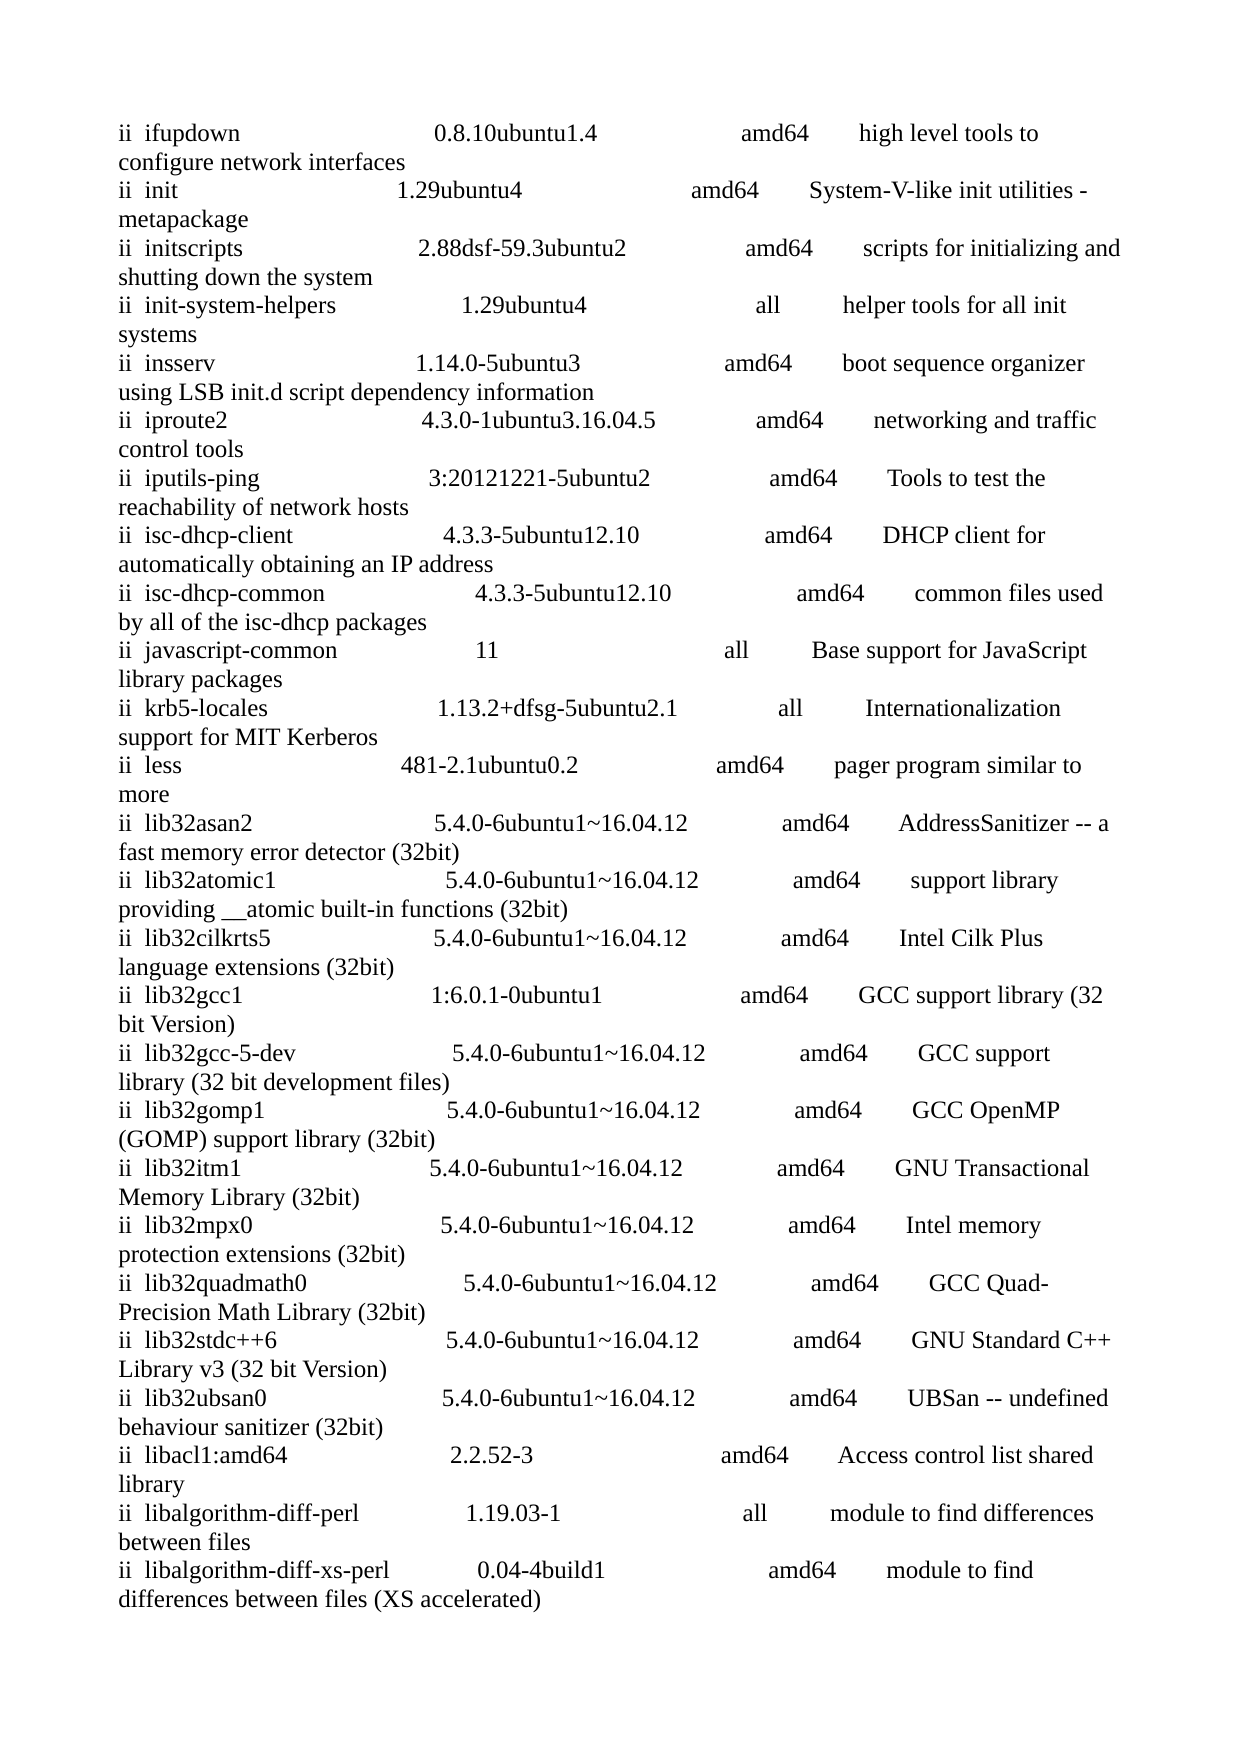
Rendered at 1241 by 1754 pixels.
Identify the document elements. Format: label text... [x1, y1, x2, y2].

text ii lib32stdc++6 5.4.0-6ubuntu1~16.04.12 amd64 GNU Standard C++ Library v3 (32 bit Version) [118, 1326, 1122, 1383]
text ii lib32mpx0 5.4.0-6ubuntu1~16.04.12 amd64 Intel memory protection extensions (32bit) [118, 1211, 1122, 1268]
text ii lib32cilkrts5 5.4.0-6ubuntu1~16.04.12 amd64 Intel Cilk Plus language extensions (32bit) [118, 923, 1122, 981]
text ii initscripts 2.88dsf-59.3ubuntu2 amd64 scripts for initializing and shutting down the system [118, 233, 1122, 291]
text ii iproute2 4.3.0-1ubuntu3.16.04.5 amd64 networking and traffic control tools [118, 406, 1122, 463]
text ii less 481-2.1ubuntu0.2 amd64 pager program similar to more [118, 751, 1122, 808]
text ii lib32asan2 5.4.0-6ubuntu1~16.04.12 amd64 AddressSanitizer -- a fast memory error detector (32bit) [118, 808, 1122, 866]
text ii libacl1:amd64 2.2.52-3 amd64 Access control list shared library [118, 1441, 1122, 1498]
text ii javascript-common 11 all Base support for JavaScript library packages [118, 636, 1122, 693]
text ii lib32gcc-5-dev 5.4.0-6ubuntu1~16.04.12 amd64 GCC support library (32 bit development files) [118, 1038, 1122, 1096]
text ii isc-dhcp-common 4.3.3-5ubuntu12.10 amd64 common files used by all of the isc-dhcp packages [118, 578, 1122, 636]
text ii lib32ubsan0 5.4.0-6ubuntu1~16.04.12 amd64 UBSan -- undefined behaviour sanitizer (32bit) [118, 1383, 1122, 1441]
text ii init-system-helpers 1.29ubuntu4 all helper tools for all init systems [118, 291, 1122, 348]
text ii lib32gomp1 5.4.0-6ubuntu1~16.04.12 amd64 GCC OpenMP (GOMP) support library (32bit) [118, 1096, 1122, 1153]
text ii lib32gcc1 1:6.0.1-0ubuntu1 amd64 GCC support library (32 bit Version) [118, 981, 1122, 1038]
text ii init 1.29ubuntu4 amd64 System-V-like init utilities - metapackage [118, 176, 1122, 233]
text ii insserv 1.14.0-5ubuntu3 amd64 boot sequence organizer using LSB init.d script dependency information [118, 348, 1122, 406]
text ii lib32itm1 5.4.0-6ubuntu1~16.04.12 amd64 GNU Transactional Memory Library (32bit) [118, 1153, 1122, 1211]
text ii krb5-locales 1.13.2+dfsg-5ubuntu2.1 all Internationalization support for MIT Kerberos [118, 693, 1122, 751]
text ii lib32quadmath0 5.4.0-6ubuntu1~16.04.12 amd64 GCC Quad-Precision Math Library (32bit) [118, 1268, 1122, 1326]
text ii ifupdown 0.8.10ubuntu1.4 amd64 high level tools to configure network interfaces [118, 118, 1122, 176]
text ii isc-dhcp-client 4.3.3-5ubuntu12.10 amd64 DHCP client for automatically obtaining an IP address [118, 521, 1122, 578]
text ii libalgorithm-diff-perl 1.19.03-1 all module to find differences between files [118, 1498, 1122, 1556]
text ii iputils-ping 3:20121221-5ubuntu2 amd64 Tools to test the reachability of network hosts [118, 463, 1122, 521]
text ii lib32atomic1 5.4.0-6ubuntu1~16.04.12 amd64 support library providing __atomic built-in functions (32bit) [118, 866, 1122, 923]
text ii libalgorithm-diff-xs-perl 0.04-4build1 amd64 module to find differences between files (XS accelerated) [118, 1556, 1122, 1613]
